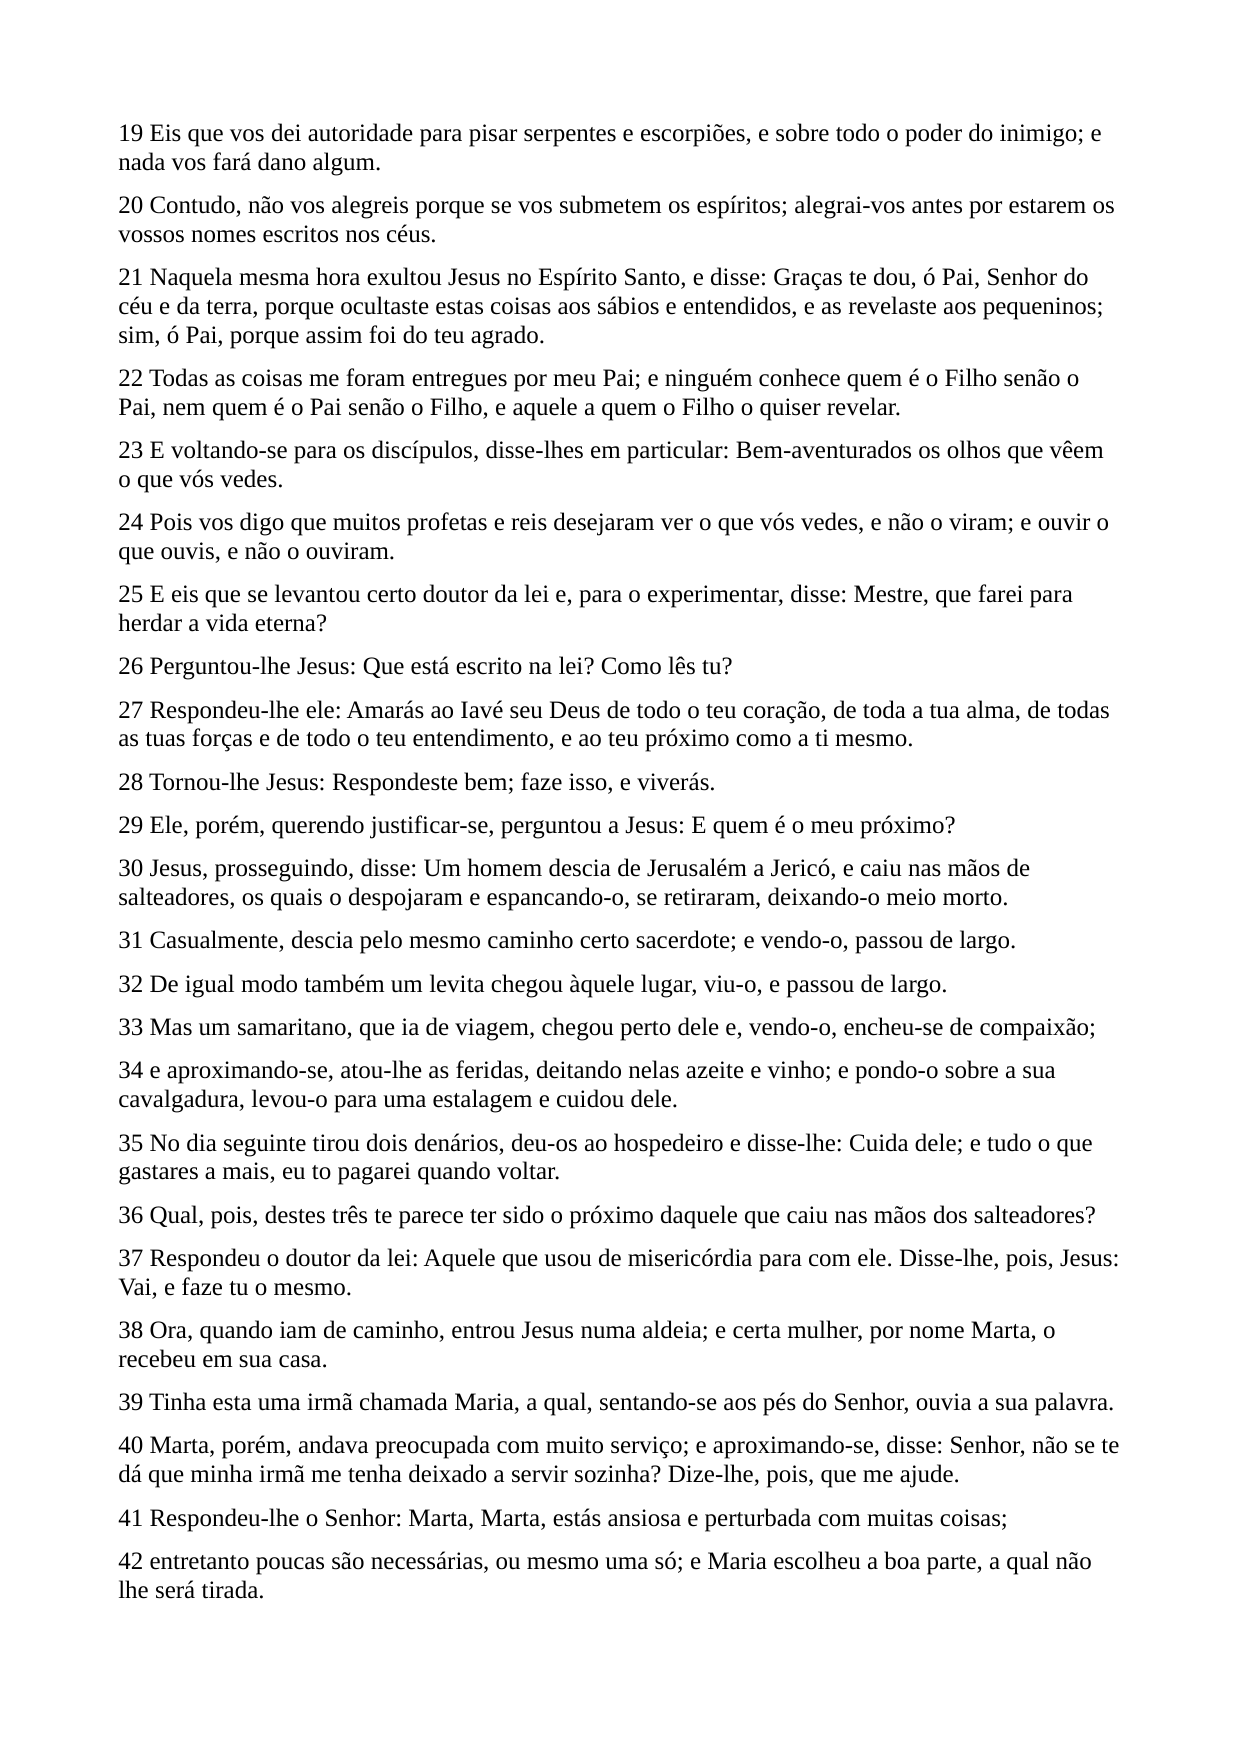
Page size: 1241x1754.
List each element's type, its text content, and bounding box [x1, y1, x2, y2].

text 41 Respondeu-lhe o Senhor: Marta, Marta, estás ansiosa e perturbada com muitas coisas; [118, 1503, 1122, 1531]
text 26 Perguntou-lhe Jesus: Que está escrito na lei? Como lês tu? [118, 651, 1122, 680]
text 23 E voltando-se para os discípulos, disse-lhes em particular: Bem-aventurados os olhos que vêem o que vós vedes. [118, 435, 1122, 493]
text 25 E eis que se levantou certo doutor da lei e, para o experimentar, disse: Mestre, que farei para herdar a vida eterna? [118, 579, 1122, 637]
text 34 e aproximando-se, atou-lhe as feridas, deitando nelas azeite e vinho; e pondo-o sobre a sua cavalgadura, levou-o para uma estalagem e cuidou dele. [118, 1056, 1122, 1113]
text 32 De igual modo também um levita chegou àquele lugar, viu-o, e passou de largo. [118, 969, 1122, 998]
text 30 Jesus, prosseguindo, disse: Um homem descia de Jerusalém a Jericó, e caiu nas mãos de salteadores, os quais o despojaram e espancando-o, se retiraram, deixando-o meio morto. [118, 853, 1122, 911]
text 22 Todas as coisas me foram entregues por meu Pai; e ninguém conhece quem é o Filho senão o Pai, nem quem é o Pai senão o Filho, e aquele a quem o Filho o quiser revelar. [118, 363, 1122, 421]
text 39 Tinha esta uma irmã chamada Maria, a qual, sentando-se aos pés do Senhor, ouvia a sua palavra. [118, 1387, 1122, 1416]
text 27 Respondeu-lhe ele: Amarás ao Iavé seu Deus de todo o teu coração, de toda a tua alma, de todas as tuas forças e de todo o teu entendimento, e ao teu próximo como a ti mesmo. [118, 695, 1122, 752]
text 38 Ora, quando iam de caminho, entrou Jesus numa aldeia; e certa mulher, por nome Marta, o recebeu em sua casa. [118, 1315, 1122, 1373]
text 29 Ele, porém, querendo justificar-se, perguntou a Jesus: E quem é o meu próximo? [118, 810, 1122, 839]
text 35 No dia seguinte tirou dois denários, deu-os ao hospedeiro e disse-lhe: Cuida dele; e tudo o que gastares a mais, eu to pagarei quando voltar. [118, 1128, 1122, 1185]
text 24 Pois vos digo que muitos profetas e reis desejaram ver o que vós vedes, e não o viram; e ouvir o que ouvis, e não o ouviram. [118, 507, 1122, 565]
text 28 Tornou-lhe Jesus: Respondeste bem; faze isso, e viverás. [118, 767, 1122, 796]
text 36 Qual, pois, destes três te parece ter sido o próximo daquele que caiu nas mãos dos salteadores? [118, 1200, 1122, 1228]
text 42 entretanto poucas são necessárias, ou mesmo uma só; e Maria escolheu a boa parte, a qual não lhe será tirada. [118, 1546, 1122, 1603]
text 33 Mas um samaritano, que ia de viagem, chegou perto dele e, vendo-o, encheu-se de compaixão; [118, 1012, 1122, 1041]
text 19 Eis que vos dei autoridade para pisar serpentes e escorpiões, e sobre todo o poder do inimigo; e nada vos fará dano algum. [118, 118, 1122, 176]
text 20 Contudo, não vos alegreis porque se vos submetem os espíritos; alegrai-vos antes por estarem os vossos nomes escritos nos céus. [118, 190, 1122, 248]
text 40 Marta, porém, andava preocupada com muito serviço; e aproximando-se, disse: Senhor, não se te dá que minha irmã me tenha deixado a servir sozinha? Dize-lhe, pois, que me ajude. [118, 1431, 1122, 1488]
text 37 Respondeu o doutor da lei: Aquele que usou de misericórdia para com ele. Disse-lhe, pois, Jesus: Vai, e faze tu o mesmo. [118, 1243, 1122, 1301]
text 21 Naquela mesma hora exultou Jesus no Espírito Santo, e disse: Graças te dou, ó Pai, Senhor do céu e da terra, porque ocultaste estas coisas aos sábios e entendidos, e as revelaste aos pequeninos; sim, ó Pai, porque assim foi do teu agrado. [118, 262, 1122, 348]
text 31 Casualmente, descia pelo mesmo caminho certo sacerdote; e vendo-o, passou de largo. [118, 926, 1122, 954]
